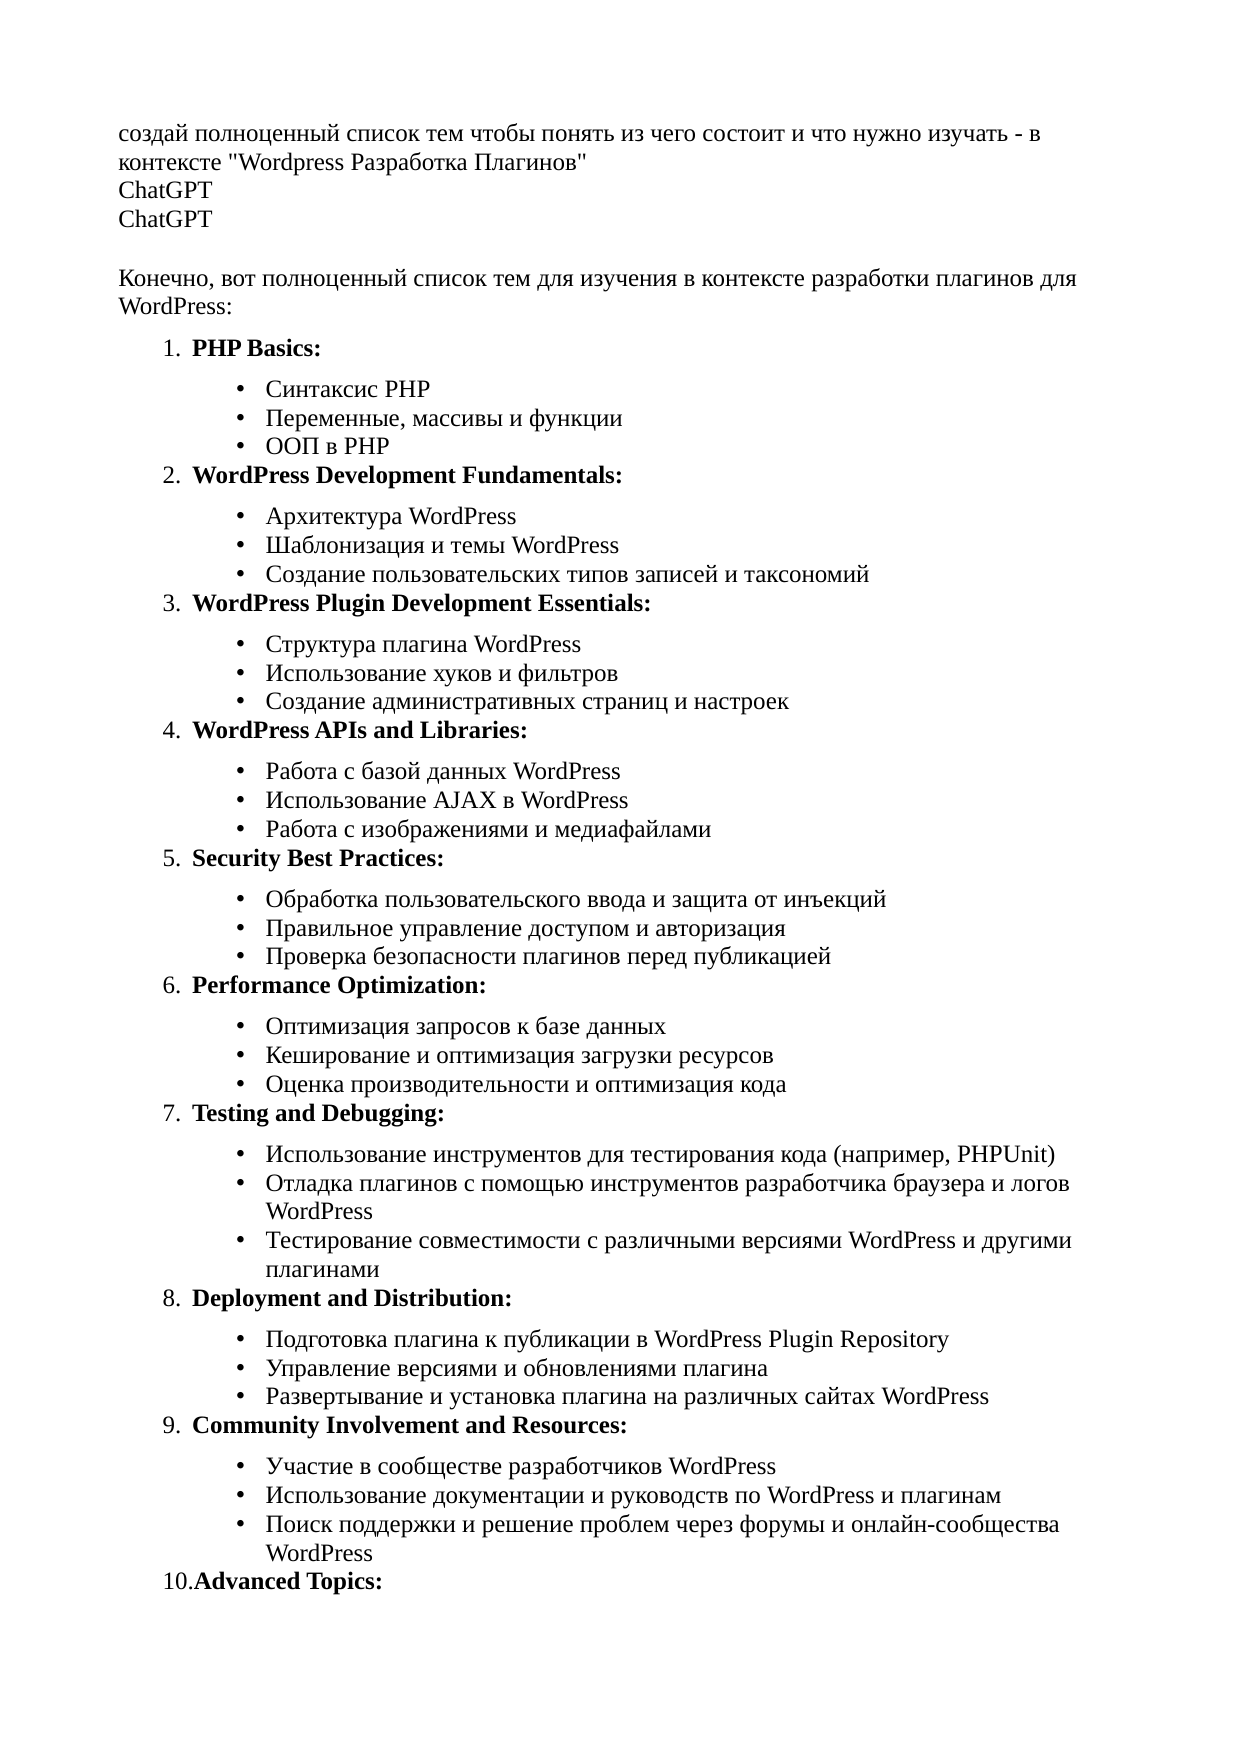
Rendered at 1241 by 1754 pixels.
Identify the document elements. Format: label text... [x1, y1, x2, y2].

list Community Involvement and Resources: [162, 1410, 1122, 1439]
text Конечно, вот полноценный список тем для изучения в контексте разработки плагинов для WordPress: [118, 263, 1122, 320]
list WordPress Plugin Development Essentials: [162, 588, 1122, 616]
list WordPress APIs and Libraries: [162, 715, 1122, 744]
list Кеширование и оптимизация загрузки ресурсов [236, 1040, 1122, 1069]
text создай полноценный список тем чтобы понять из чего состоит и что нужно изучать - в контексте "Wordpress Разработка Плагинов" [118, 118, 1122, 176]
list Участие в сообществе разработчиков WordPress [236, 1451, 1122, 1480]
list Проверка безопасности плагинов перед публикацией [236, 941, 1122, 970]
list Архитектура WordPress [236, 501, 1122, 530]
list Работа с базой данных WordPress [236, 756, 1122, 785]
list Performance Optimization: [162, 970, 1122, 999]
list Deployment and Distribution: [162, 1283, 1122, 1311]
list Использование хуков и фильтров [236, 658, 1122, 686]
list WordPress Development Fundamentals: [162, 460, 1122, 489]
list ООП в PHP [236, 431, 1122, 460]
list Шаблонизация и темы WordPress [236, 530, 1122, 559]
list Тестирование совместимости с различными версиями WordPress и другими плагинами [236, 1225, 1122, 1283]
list Правильное управление доступом и авторизация [236, 913, 1122, 941]
list Обработка пользовательского ввода и защита от инъекций [236, 884, 1122, 913]
list Создание пользовательских типов записей и таксономий [236, 559, 1122, 588]
list Управление версиями и обновлениями плагина [236, 1353, 1122, 1381]
list Security Best Practices: [162, 843, 1122, 871]
list Testing and Debugging: [162, 1098, 1122, 1126]
list Развертывание и установка плагина на различных сайтах WordPress [236, 1381, 1122, 1410]
list Использование документации и руководств по WordPress и плагинам [236, 1480, 1122, 1509]
list Создание административных страниц и настроек [236, 686, 1122, 715]
list Оптимизация запросов к базе данных [236, 1011, 1122, 1040]
list PHP Basics: [162, 333, 1122, 361]
list Поиск поддержки и решение проблем через форумы и онлайн-сообщества WordPress [236, 1509, 1122, 1566]
list Структура плагина WordPress [236, 629, 1122, 658]
list Использование инструментов для тестирования кода (например, PHPUnit) [236, 1139, 1122, 1168]
list Работа с изображениями и медиафайлами [236, 814, 1122, 843]
list Отладка плагинов с помощью инструментов разработчика браузера и логов WordPress [236, 1168, 1122, 1225]
list Переменные, массивы и функции [236, 403, 1122, 431]
text ChatGPT [118, 204, 1122, 233]
list Подготовка плагина к публикации в WordPress Plugin Repository [236, 1324, 1122, 1353]
list Синтаксис PHP [236, 374, 1122, 403]
text ChatGPT [118, 176, 1122, 204]
list Использование AJAX в WordPress [236, 785, 1122, 814]
list Advanced Topics: [162, 1566, 1122, 1595]
list Оценка производительности и оптимизация кода [236, 1069, 1122, 1098]
